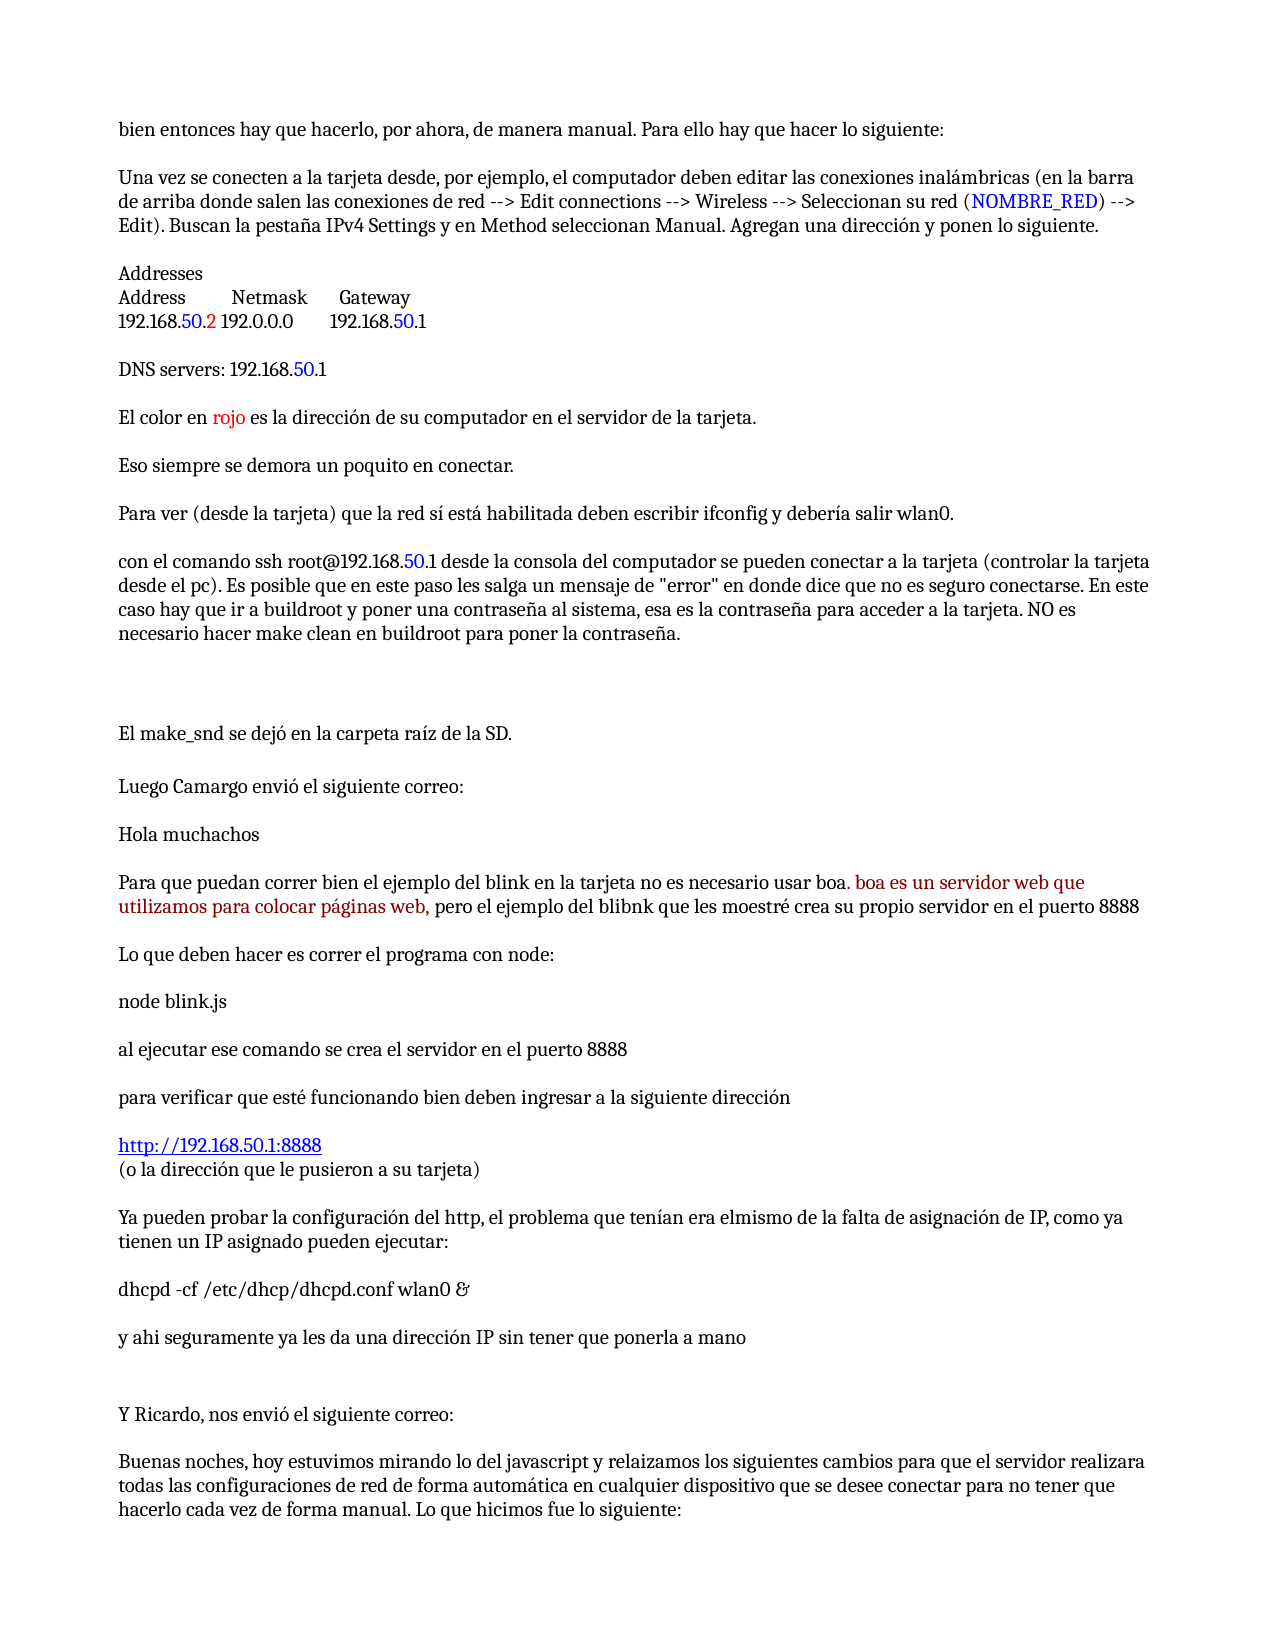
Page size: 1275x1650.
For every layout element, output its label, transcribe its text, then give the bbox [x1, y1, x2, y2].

table_header Hola muchachos Para que puedan correr bien el ejemplo del blink en la tarjeta no es necesario usar boa. boa es un servidor web que utilizamos para colocar páginas web, pero el ejemplo del blibnk que les moestré crea su propio servidor en el puerto 8888 Lo que deben hacer es correr el programa con node: node blink.js al ejecutar ese comando se crea el servidor en el puerto 8888 para verificar que esté funcionando bien deben ingresar a la siguiente dirección http://192.168.50.1:8888 (o la dirección que le pusieron a su tarjeta) Ya pueden probar la configuración del http, el problema que tenían era elmismo de la falta de asignación de IP, como ya tienen un IP asignado pueden ejecutar: dhcpd -cf /etc/dhcp/dhcpd.conf wlan0 & y ahi seguramente ya les da una dirección IP sin tener que ponerla a mano [107, 823, 1168, 1373]
table_header bien entonces hay que hacerlo, por ahora, de manera manual. Para ello hay que hacer lo siguiente: Una vez se conecten a la tarjeta desde, por ejemplo, el computador deben editar las conexiones inalámbricas (en la barra de arriba donde salen las conexiones de red --> Edit connections --> Wireless --> Seleccionan su red (NOMBRE_RED) --> Edit). Buscan la pestaña IPv4 Settings y en Method seleccionan Manual. Agregan una dirección y ponen lo siguiente. Addresses Address Netmask Gateway 192.168.50.2 192.0.0.0 192.168.50.1 DNS servers: 192.168.50.1 El color en rojo es la dirección de su computador en el servidor de la tarjeta. Eso siempre se demora un poquito en conectar. Para ver (desde la tarjeta) que la red sí está habilitada deben escribir ifconfig y debería salir wlan0. con el comando ssh root@192.168.50.1 desde la consola del computador se pueden conectar a la tarjeta (controlar la tarjeta desde el pc). Es posible que en este paso les salga un mensaje de "error" en donde dice que no es seguro conectarse. En este caso hay que ir a buildroot y poner una contraseña al sistema, esa es la contraseña para acceder a la tarjeta. NO es necesario hacer make clean en buildroot para poner la contraseña. [107, 118, 1168, 693]
text El make_snd se dejó en la carpeta raíz de la SD. [118, 722, 1157, 746]
table_header Buenas noches, hoy estuvimos mirando lo del javascript y relaizamos los siguientes cambios para que el servidor realizara todas las configuraciones de red de forma automática en cualquier dispositivo que se desee conectar para no tener que hacerlo cada vez de forma manual. Lo que hicimos fue lo siguiente: [107, 1450, 1168, 1522]
text Luego Camargo envió el siguiente correo: [118, 774, 1157, 798]
text Y Ricardo, nos envió el siguiente correo: [118, 1402, 1157, 1426]
